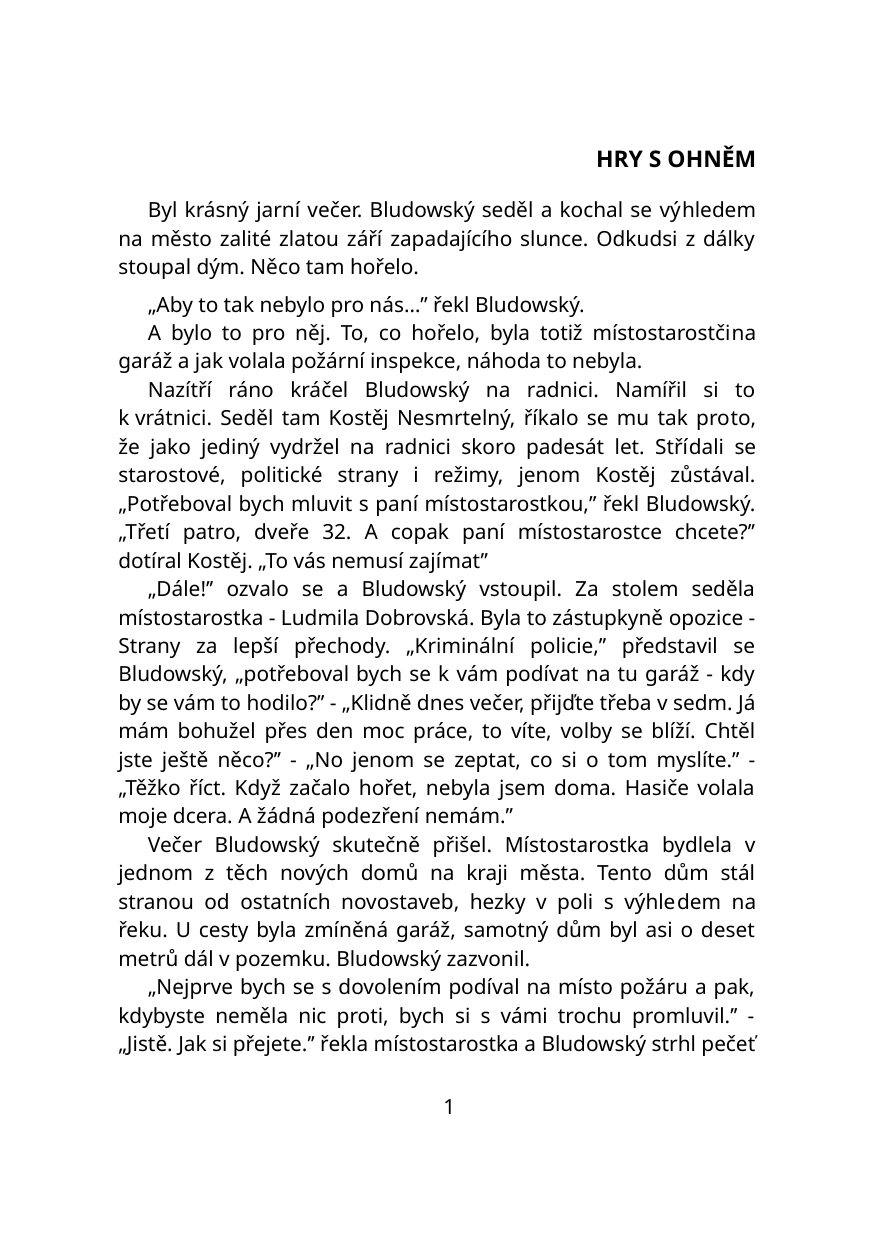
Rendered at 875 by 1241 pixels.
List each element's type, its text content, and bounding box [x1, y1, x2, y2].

text „Nejprve bych se s dovolením podíval na místo požáru a pak, kdybyste neměla nic proti, bych si s vámi trochu promluvil.’’ - „Jistě. Jak si přejete.’’ řekla místostarostka a Bludowský strhl pečeť [118, 972, 756, 1058]
text Večer Bludowský skutečně přišel. Místostarostka bydlela v jednom z těch nových domů na kraji města. Tento dům stál stranou od ostatních novostaveb, hezky v poli s výhle­dem na řeku. U cesty byla zmíněná garáž, samotný dům byl asi o deset metrů dál v pozemku. Bludowský zazvonil. [118, 830, 756, 972]
text „Aby to tak nebylo pro nás…’’ řekl Bludowský. [118, 290, 756, 318]
subtitle Hry s ohněm [118, 143, 756, 174]
text Nazítří ráno kráčel Bludowský na radnici. Namířil si to k vrátnici. Seděl tam Kostěj Nesmrtelný, říkalo se mu tak pro­to, že jako jediný vydržel na radnici skoro padesát let. Stří­dali se starostové, politické strany i režimy, jenom Kostěj zůstával. „Potřeboval bych mluvit s paní místostarostkou,’’ řekl Bludowský. „Třetí patro, dveře 32. A copak paní místostarostce chcete?’’ dotíral Kostěj. „To vás nemusí zají­mat’’ [118, 375, 756, 574]
text A bylo to pro něj. To, co hořelo, byla totiž místostarostči­na garáž a jak volala požární inspekce, náhoda to nebyla. [118, 318, 756, 375]
text „Dále!’’ ozvalo se a Bludowský vstoupil. Za stolem seděla místostarostka - Ludmila Dobrovská. Byla to zástupkyně opozice - Strany za lepší přechody. „Kriminální policie,’’ představil se Bludowský, „potřeboval bych se k vám podívat na tu garáž - kdy by se vám to hodilo?’’ - „Klidně dnes večer, přijďte třeba v sedm. Já mám bohužel přes den moc práce, to víte, volby se blíží. Chtěl jste ještě něco?’’ - „No jenom se zeptat, co si o tom myslíte.’’ - „Těžko říct. Když začalo hořet, nebyla jsem doma. Hasiče volala moje dcera. A žádná pode­zření nemám.’’ [118, 574, 756, 830]
text Byl krásný jarní večer. Bludowský seděl a kochal se vý­hledem na město zalité zlatou září zapadajícího slunce. Odkudsi z dálky stoupal dým. Něco tam hořelo. [118, 196, 756, 281]
